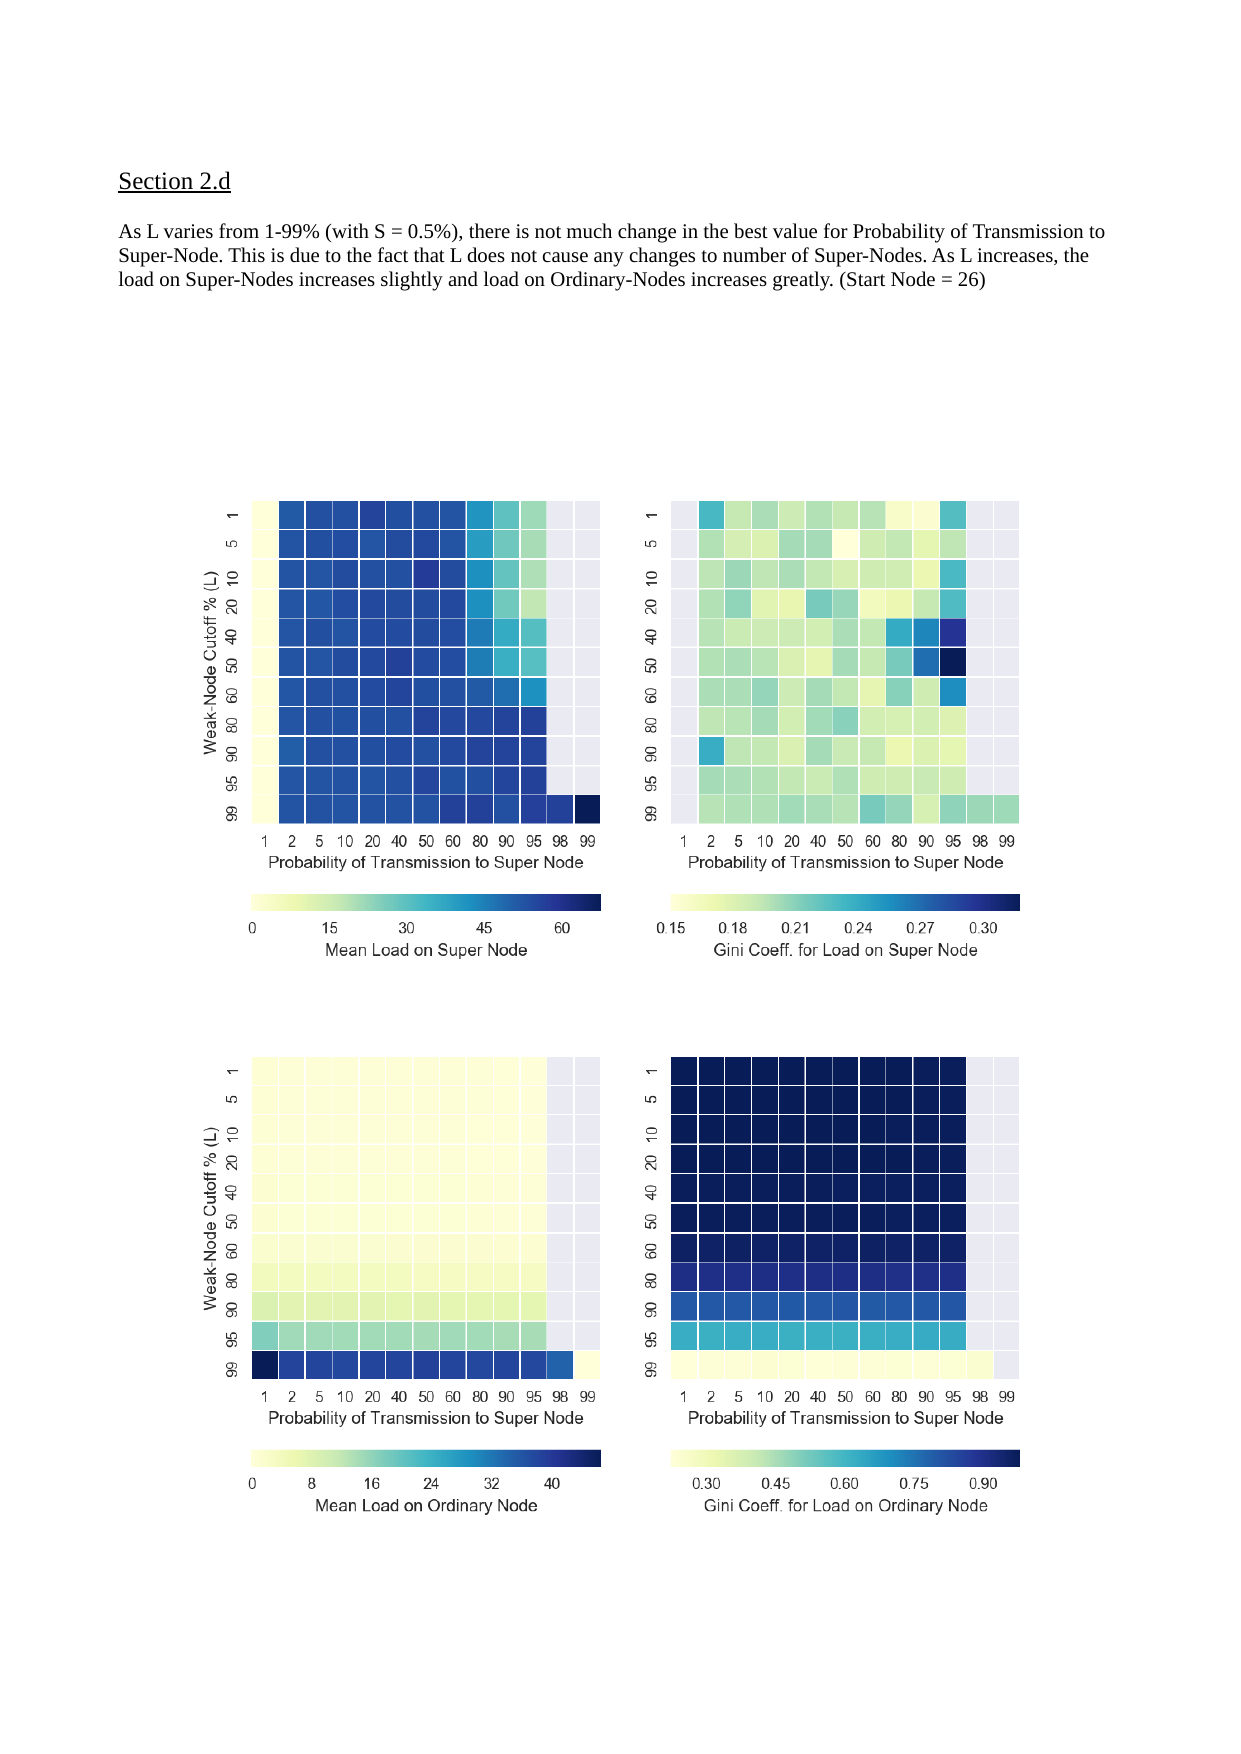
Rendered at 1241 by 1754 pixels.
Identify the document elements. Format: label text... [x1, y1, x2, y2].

text As L varies from 1-99% (with S = 0.5%), there is not much change in the best value for Probability of Transmission to Super-Node. This is due to the fact that L does not cause any changes to number of Super-Nodes. As L increases, the load on Super-Nodes increases slightly and load on Ordinary-Nodes increases greatly. (Start Node = 26) [118, 219, 1122, 291]
picture [127, 341, 1119, 1664]
text Section 2.d [118, 166, 1122, 195]
